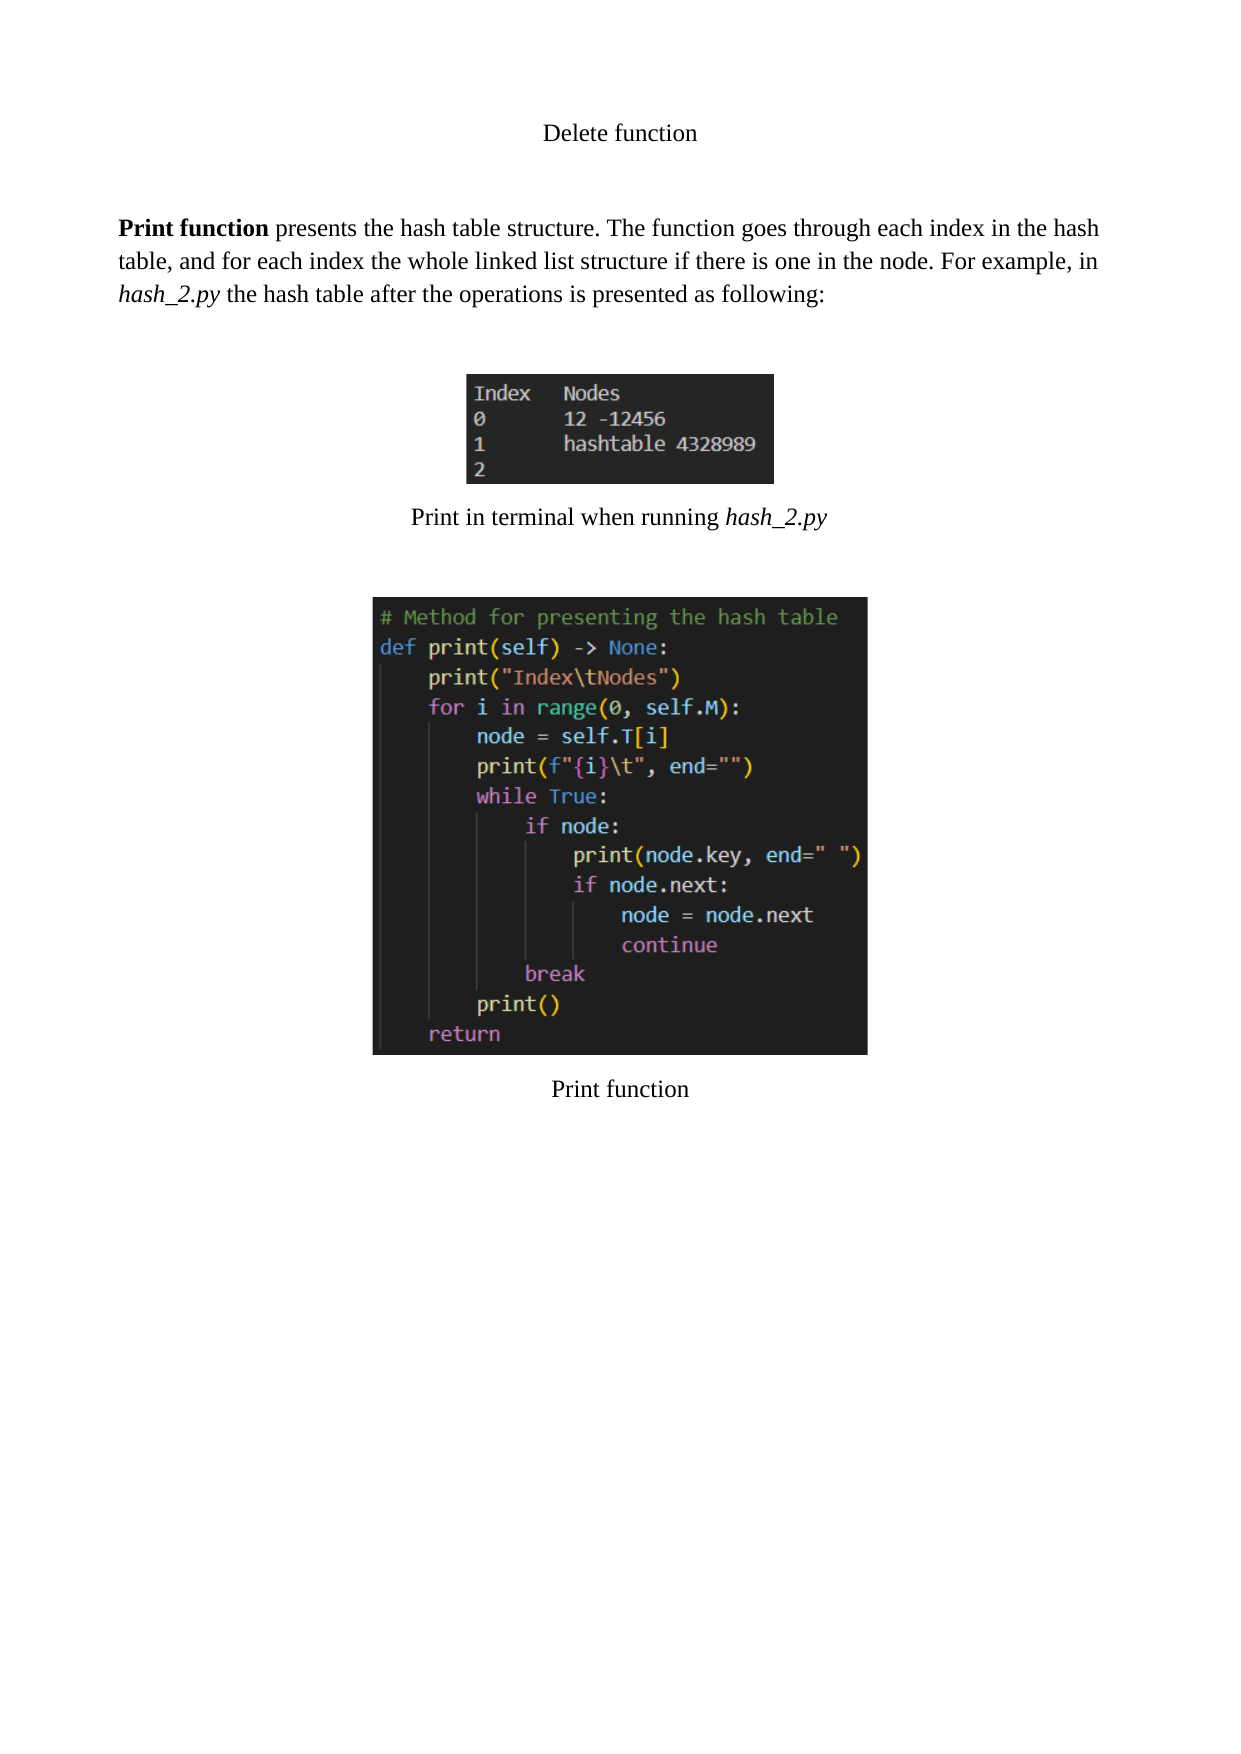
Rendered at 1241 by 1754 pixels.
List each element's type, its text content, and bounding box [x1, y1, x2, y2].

text Delete function [118, 118, 1122, 147]
text Print function [118, 1074, 1122, 1103]
text Print function presents the hash table structure. The function goes through each index in the hash table, and for each index the whole linked list structure if there is one in the node. For example, in hash_2.py the hash table after the operations is presented as following: [118, 213, 1122, 308]
text Print in terminal when running hash_2.py [118, 502, 1122, 531]
